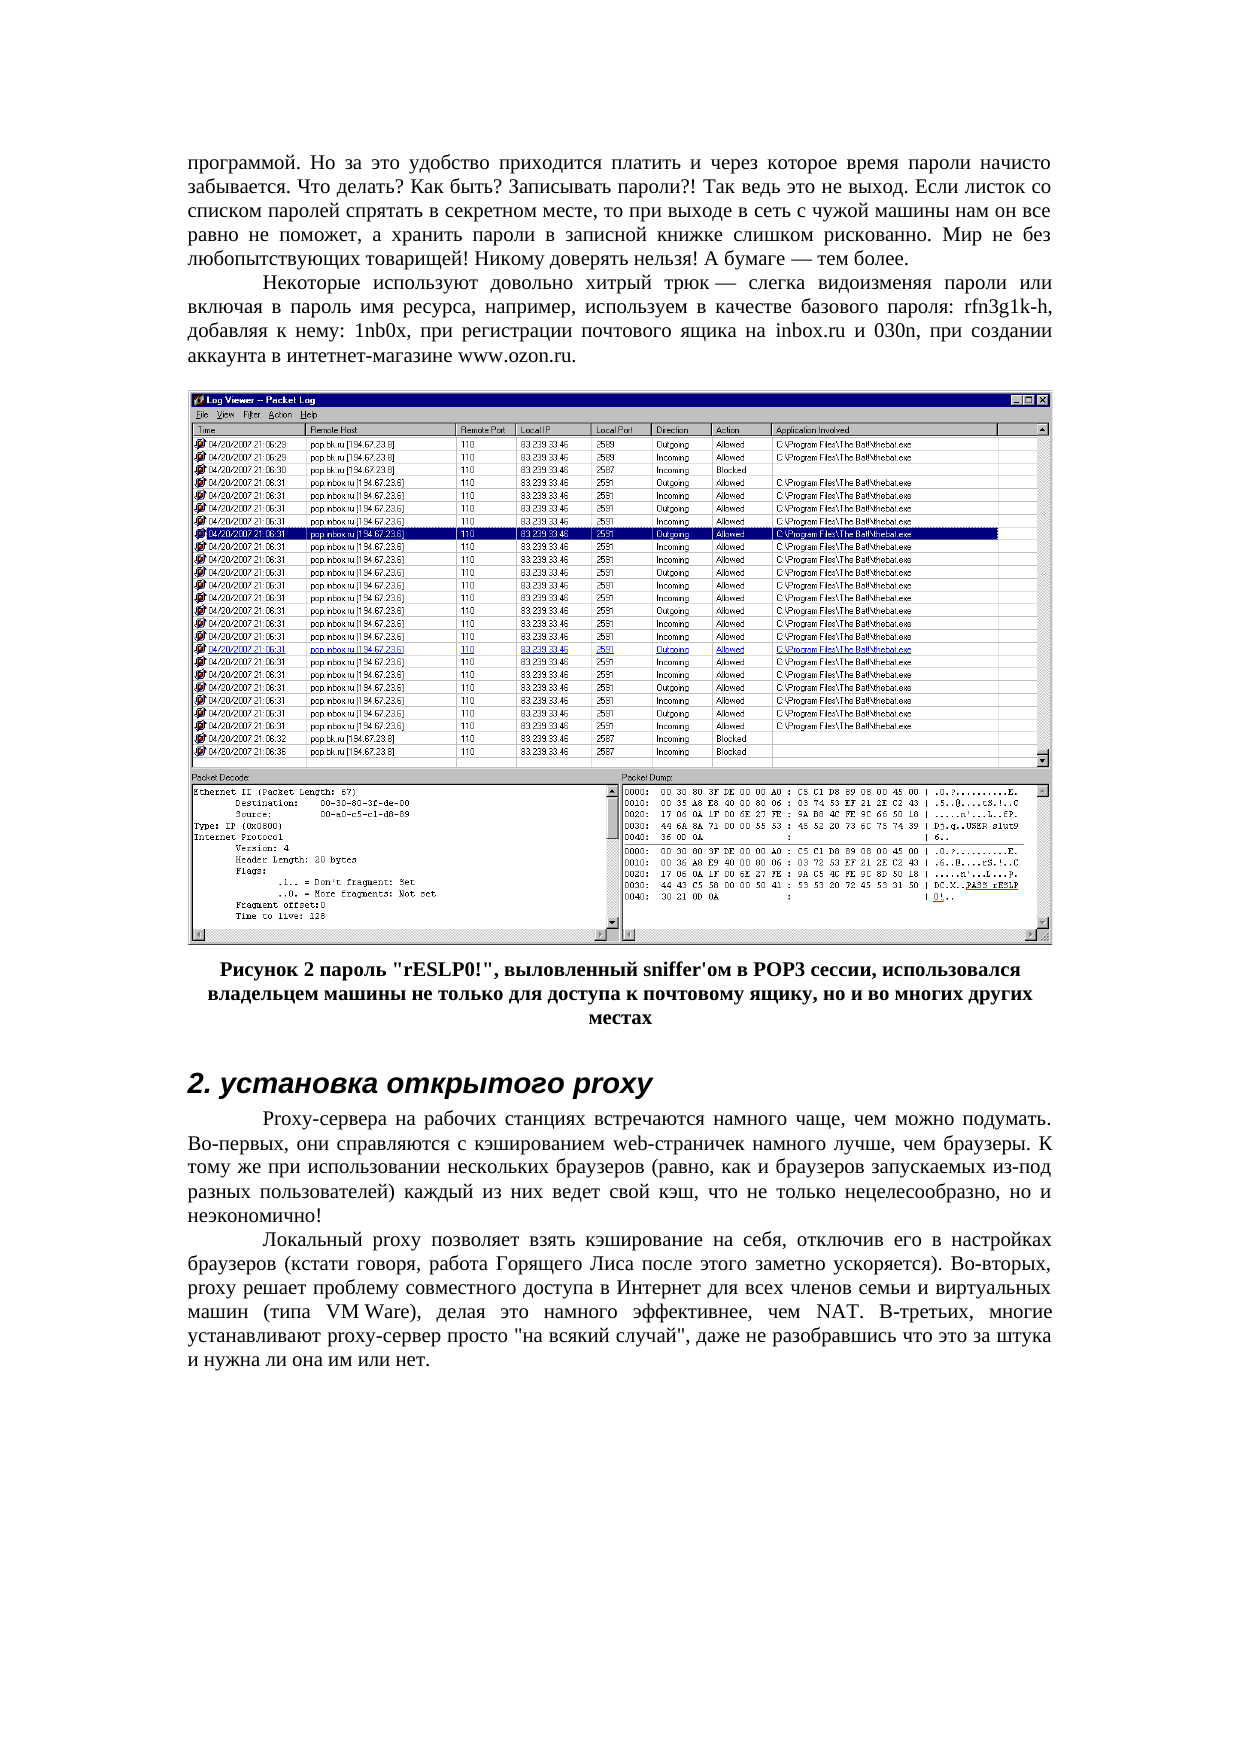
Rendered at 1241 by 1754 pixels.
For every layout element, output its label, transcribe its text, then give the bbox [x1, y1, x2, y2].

subtitle 2. установка открытого proxy [187, 1067, 1053, 1100]
text Proxy-сервера на рабочих станциях встречаются намного чаще, чем можно подумать. Во-первых, они справляются с кэшированием web-страничек намного лучше, чем браузеры. К тому же при использовании нескольких браузеров (равно, как и браузеров запускаемых из-под разных пользователей) каждый из них ведет свой кэш, что не только нецелесообразно, но и неэкономично! [187, 1106, 1053, 1227]
text программой. Но за это удобство приходится платить и через которое время пароли начисто забывается. Что делать? Как быть? Записывать пароли?! Так ведь это не выход. Если листок со списком паролей спрятать в секретном месте, то при выходе в сеть с чужой машины нам он все равно не поможет, а хранить пароли в записной книжке слишком рискованно. Мир не без любопытствующих товарищей! Никому доверять нельзя! А бумаге — тем более. [187, 150, 1053, 270]
picture [188, 390, 1053, 945]
text Рисунок 2 пароль "rESLP0!", выловленный sniffer'ом в POP3 сессии, использовался владельцем машины не только для доступа к почтовому ящику, но и во многих других местах [187, 957, 1053, 1029]
text Локальный proxy позволяет взять кэширование на себя, отключив его в настройках браузеров (кстати говоря, работа Горящего Лиса после этого заметно ускоряется). Во-вторых, proxy решает проблему совместного доступа в Интернет для всех членов семьи и виртуальных машин (типа VM Ware), делая это намного эффективнее, чем NAT. В-третьих, многие устанавливают proxy-сервер просто "на всякий случай", даже не разобравшись что это за штука и нужна ли она им или нет. [187, 1227, 1053, 1371]
text Некоторые используют довольно хитрый трюк — слегка видоизменяя пароли или включая в пароль имя ресурса, например, используем в качестве базового пароля: rfn3g1k-h, добавляя к нему: 1nb0x, при регистрации почтового ящика на inbox.ru и 030n, при создании аккаунта в интетнет-магазине www.ozon.ru. [187, 270, 1053, 367]
